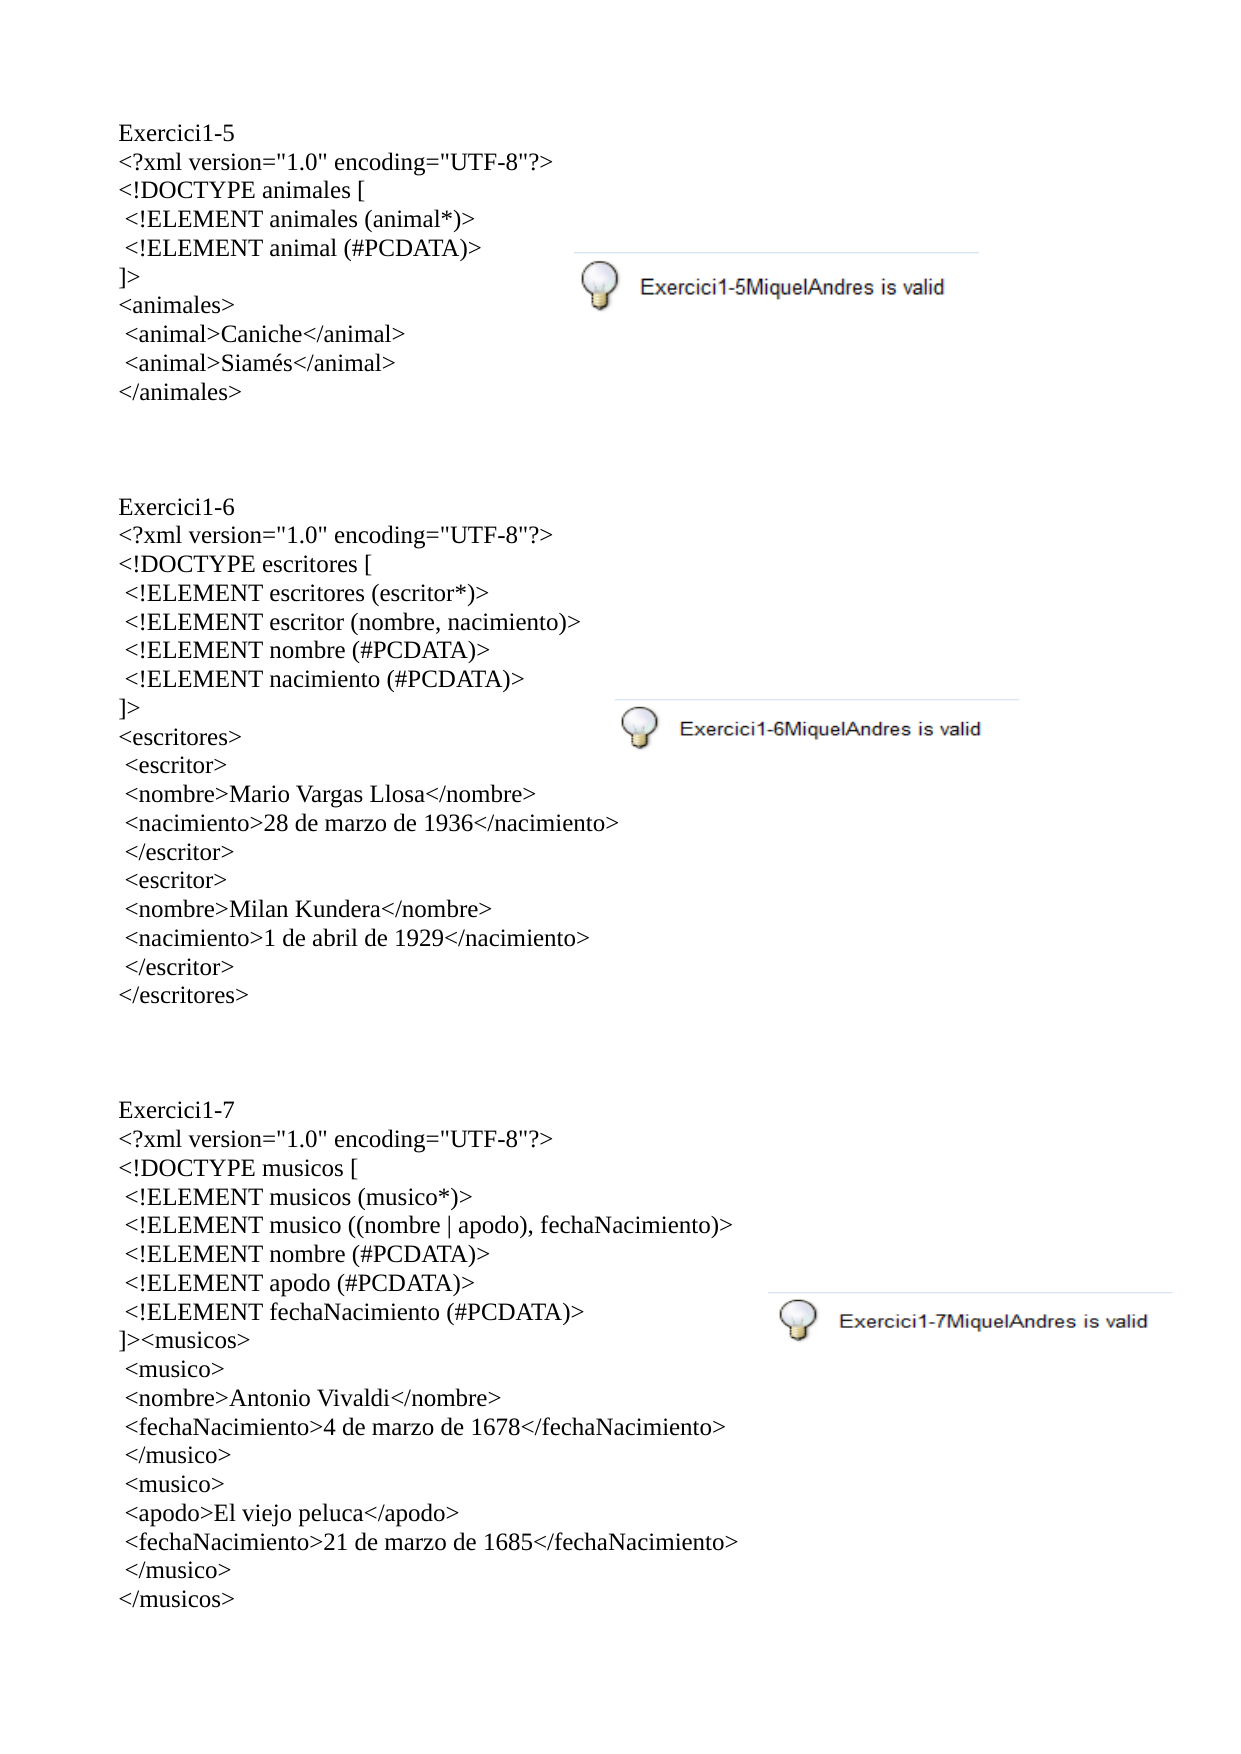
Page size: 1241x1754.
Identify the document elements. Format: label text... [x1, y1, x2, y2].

text <!ELEMENT nombre (#PCDATA)> [118, 1239, 1122, 1268]
text <!ELEMENT musico ((nombre | apodo), fechaNacimiento)> [118, 1211, 1122, 1239]
text <nacimiento>28 de marzo de 1936</nacimiento> [118, 808, 1122, 837]
text <escritor> [118, 751, 1122, 779]
text [979, 262, 1122, 291]
text ]> [118, 262, 574, 291]
text <!ELEMENT musicos (musico*)> [118, 1182, 1122, 1211]
text Exercici1-6 [118, 492, 1122, 521]
text <nombre>Mario Vargas Llosa</nombre> [118, 779, 1122, 808]
picture [574, 252, 979, 317]
text </escritores> [118, 981, 1122, 1009]
text <!ELEMENT animales (animal*)> [118, 204, 1122, 233]
text <!ELEMENT escritores (escritor*)> [118, 578, 1122, 607]
text Exercici1-7 [118, 1096, 1122, 1124]
text <?xml version="1.0" encoding="UTF-8"?> [118, 147, 1122, 176]
text <?xml version="1.0" encoding="UTF-8"?> [118, 1124, 1122, 1153]
text <musico> [118, 1469, 1122, 1498]
text </musico> [118, 1556, 1122, 1584]
text <animal>Siamés</animal> [118, 348, 1122, 377]
picture [767, 1292, 1173, 1357]
text <nombre>Milan Kundera</nombre> [118, 894, 1122, 923]
text <animal>Caniche</animal> [118, 319, 1122, 348]
text <!DOCTYPE escritores [ [118, 549, 1122, 578]
text <musico> [118, 1354, 1122, 1383]
text <escritores> [118, 722, 614, 751]
text <!ELEMENT nacimiento (#PCDATA)> [118, 664, 1122, 693]
text </animales> [118, 377, 1122, 406]
text ]><musicos> [118, 1326, 767, 1354]
text <nombre>Antonio Vivaldi</nombre> [118, 1383, 1122, 1412]
text </musico> [118, 1441, 1122, 1469]
text </musicos> [118, 1584, 1122, 1613]
text <!DOCTYPE musicos [ [118, 1153, 1122, 1182]
text Exercici1-5 [118, 118, 1122, 147]
text [1020, 722, 1122, 751]
text <!ELEMENT animal (#PCDATA)> [118, 233, 1122, 262]
text <!ELEMENT fechaNacimiento (#PCDATA)> [118, 1297, 767, 1326]
text <!ELEMENT nombre (#PCDATA)> [118, 636, 1122, 664]
picture [614, 699, 1020, 764]
text <nacimiento>1 de abril de 1929</nacimiento> [118, 923, 1122, 952]
text <animales> [118, 291, 1122, 319]
text </escritor> [118, 952, 1122, 981]
text </escritor> [118, 837, 1122, 866]
text <apodo>El viejo peluca</apodo> [118, 1498, 1122, 1527]
text <!DOCTYPE animales [ [118, 176, 1122, 204]
text <?xml version="1.0" encoding="UTF-8"?> [118, 521, 1122, 549]
text <fechaNacimiento>21 de marzo de 1685</fechaNacimiento> [118, 1527, 1122, 1556]
text <escritor> [118, 866, 1122, 894]
text <!ELEMENT apodo (#PCDATA)> [118, 1268, 1122, 1297]
text <fechaNacimiento>4 de marzo de 1678</fechaNacimiento> [118, 1412, 1122, 1441]
text ]> [118, 693, 1122, 722]
text <!ELEMENT escritor (nombre, nacimiento)> [118, 607, 1122, 636]
